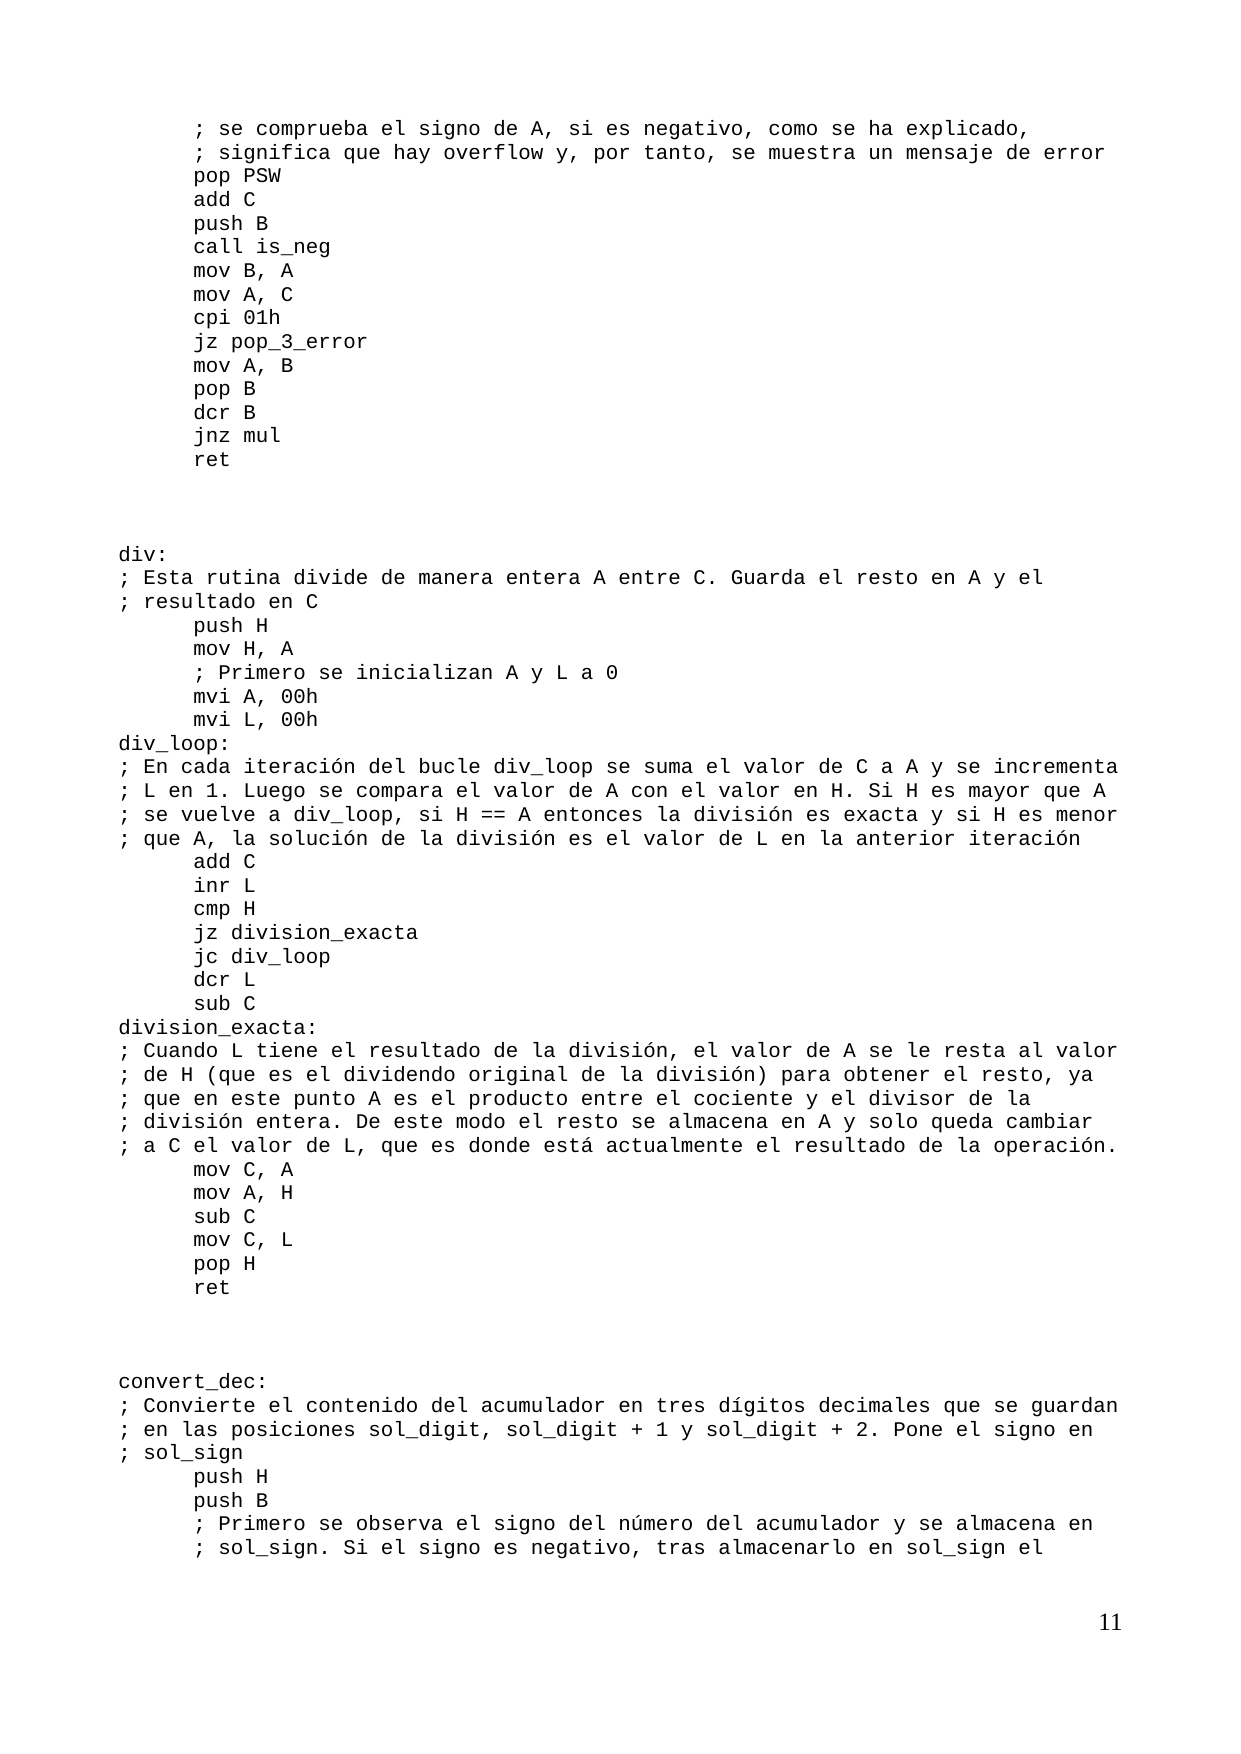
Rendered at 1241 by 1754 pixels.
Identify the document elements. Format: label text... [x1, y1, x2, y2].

text cpi 01h [118, 307, 1122, 331]
text ; división entera. De este modo el resto se almacena en A y solo queda cambiar [118, 1111, 1122, 1135]
text ; Primero se observa el signo del número del acumulador y se almacena en [118, 1513, 1122, 1537]
text pop PSW [118, 165, 1122, 189]
text inr L [118, 875, 1122, 898]
text add C [118, 189, 1122, 213]
text ret [118, 1277, 1122, 1300]
text push H [118, 1466, 1122, 1489]
text div_loop: [118, 733, 1122, 757]
text convert_dec: [118, 1371, 1122, 1395]
text div: [118, 544, 1122, 567]
text jz pop_3_error [118, 331, 1122, 354]
text jc div_loop [118, 946, 1122, 969]
text ; en las posiciones sol_digit, sol_digit + 1 y sol_digit + 2. Pone el signo en [118, 1419, 1122, 1442]
text sub C [118, 1206, 1122, 1229]
text division_exacta: [118, 1017, 1122, 1040]
text push B [118, 1489, 1122, 1513]
text dcr B [118, 402, 1122, 426]
text ; Primero se inicializan A y L a 0 [118, 662, 1122, 686]
text jz division_exacta [118, 922, 1122, 946]
text push H [118, 615, 1122, 638]
text ; a C el valor de L, que es donde está actualmente el resultado de la operación. [118, 1135, 1122, 1158]
text ; que en este punto A es el producto entre el cociente y el divisor de la [118, 1088, 1122, 1111]
text push B [118, 213, 1122, 236]
text mov C, A [118, 1158, 1122, 1182]
text pop B [118, 378, 1122, 402]
text ret [118, 449, 1122, 473]
text mov B, A [118, 260, 1122, 284]
text mov C, L [118, 1229, 1122, 1253]
text ; sol_sign. Si el signo es negativo, tras almacenarlo en sol_sign el [118, 1537, 1122, 1561]
text ; Cuando L tiene el resultado de la división, el valor de A se le resta al valor [118, 1040, 1122, 1064]
text ; L en 1. Luego se compara el valor de A con el valor en H. Si H es mayor que A [118, 780, 1122, 804]
text ; que A, la solución de la división es el valor de L en la anterior iteración [118, 827, 1122, 851]
text pop H [118, 1253, 1122, 1277]
text ; de H (que es el dividendo original de la división) para obtener el resto, ya [118, 1064, 1122, 1088]
text mov A, H [118, 1182, 1122, 1206]
text sub C [118, 993, 1122, 1017]
text mov A, B [118, 354, 1122, 378]
text mov H, A [118, 638, 1122, 662]
text ; Convierte el contenido del acumulador en tres dígitos decimales que se guardan [118, 1395, 1122, 1419]
text add C [118, 851, 1122, 875]
text jnz mul [118, 426, 1122, 449]
text call is_neg [118, 236, 1122, 260]
text mov A, C [118, 284, 1122, 307]
text ; Esta rutina divide de manera entera A entre C. Guarda el resto en A y el [118, 567, 1122, 591]
text ; significa que hay overflow y, por tanto, se muestra un mensaje de error [118, 142, 1122, 165]
text mvi L, 00h [118, 709, 1122, 733]
text ; resultado en C [118, 591, 1122, 615]
text ; sol_sign [118, 1442, 1122, 1466]
text ; En cada iteración del bucle div_loop se suma el valor de C a A y se incrementa [118, 757, 1122, 780]
text mvi A, 00h [118, 686, 1122, 709]
text ; se comprueba el signo de A, si es negativo, como se ha explicado, [118, 118, 1122, 142]
text ; se vuelve a div_loop, si H == A entonces la división es exacta y si H es menor [118, 804, 1122, 827]
text dcr L [118, 969, 1122, 993]
text cmp H [118, 898, 1122, 922]
